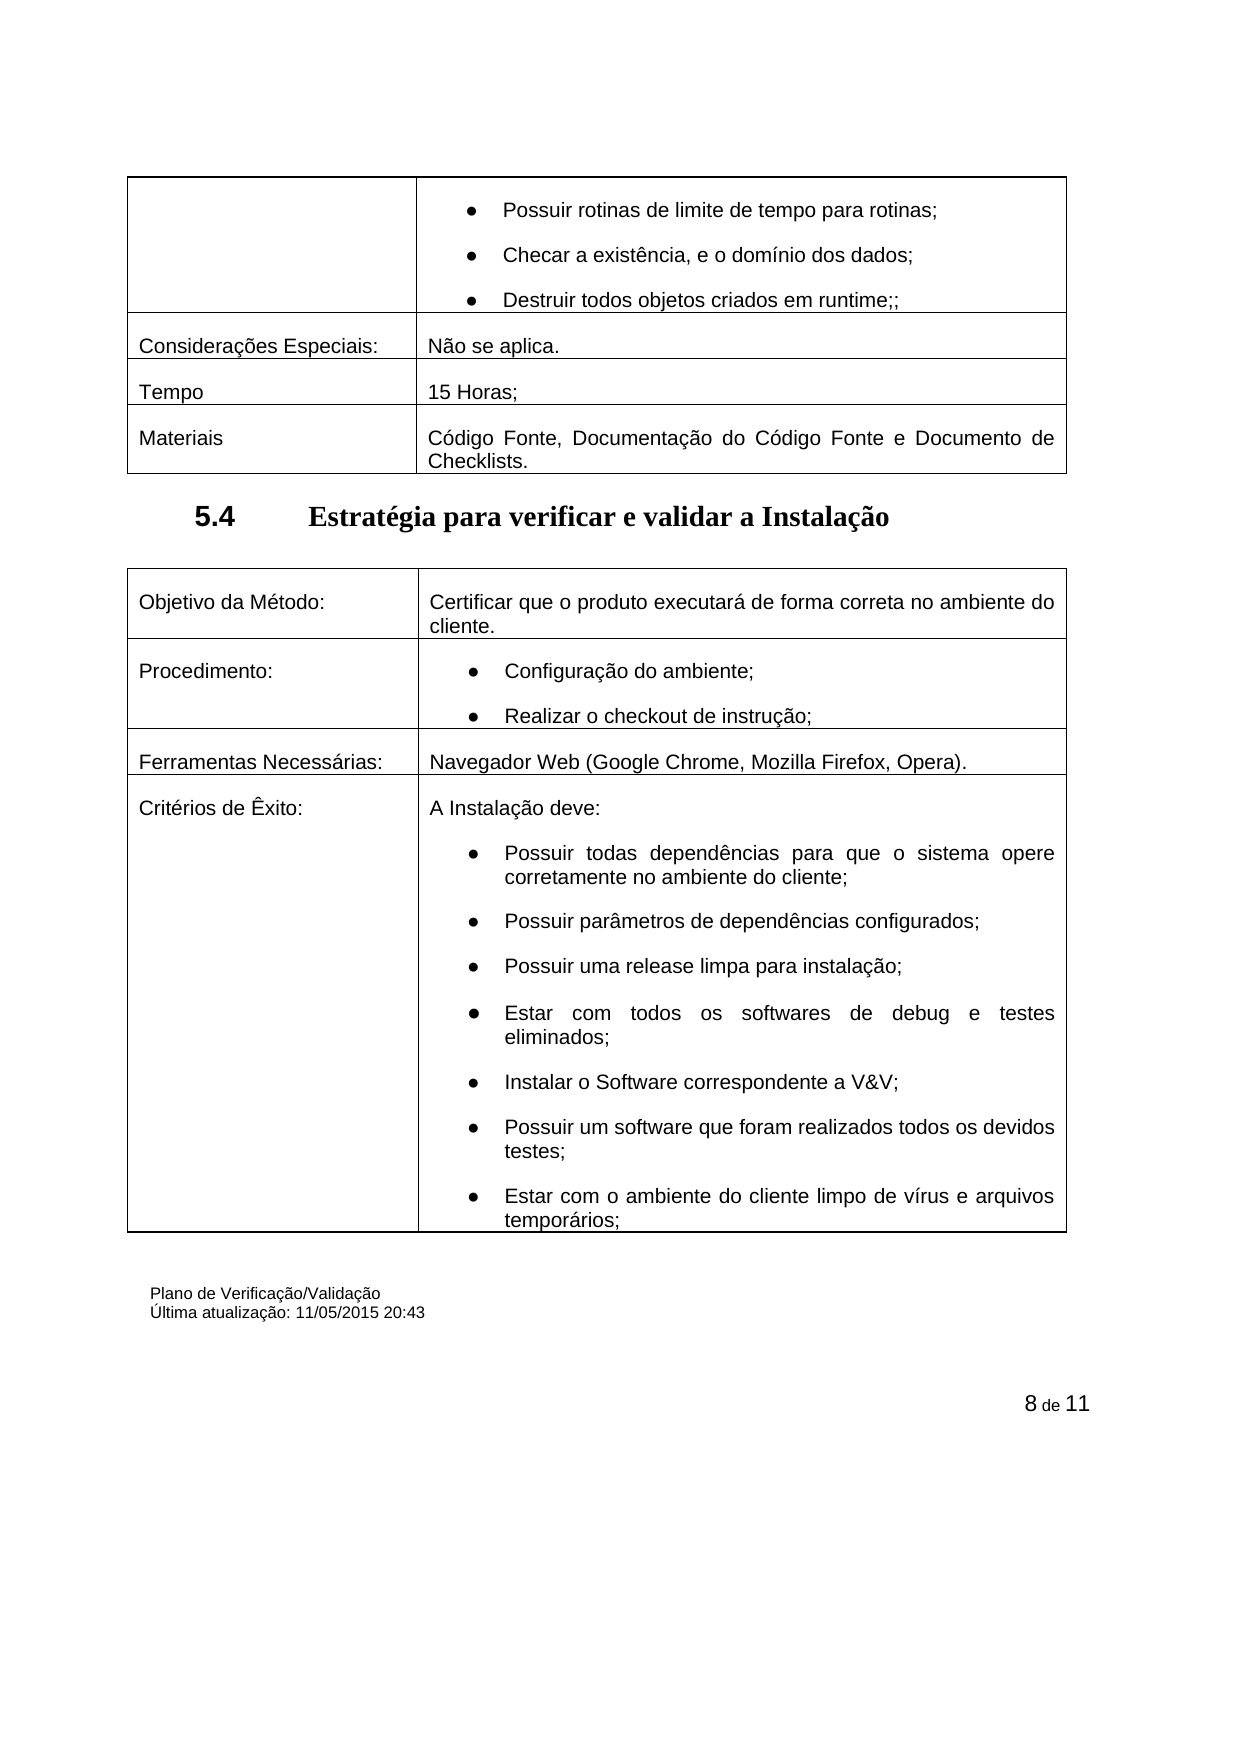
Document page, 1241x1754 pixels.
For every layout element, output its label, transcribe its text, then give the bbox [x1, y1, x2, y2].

table_cell Não se aplica. [417, 313, 1066, 358]
table_cell Navegador Web (Google Chrome, Mozilla Firefox, Opera). [419, 729, 1066, 774]
table_header Objetivo da Método: [128, 569, 418, 637]
table_cell Configuração do ambiente; Realizar o checkout de instrução; [419, 639, 1066, 728]
table_cell 15 Horas; [417, 359, 1066, 403]
table_cell A Instalação deve: Possuir todas dependências para que o sistema opere corretamente no ambiente do cliente; Possuir parâmetros de dependências configurados; Possuir uma release limpa para instalação; Estar com todos os softwares de debug e testes eliminados; Instalar o Software correspondente a V&V; Possuir um software que foram realizados todos os devidos testes; Estar com o ambiente do cliente limpo de vírus e arquivos temporários; Possuir o documento de problemas conhecidos; Possuir um arquivo “README”; Estar com o software e o banco de dados inicializados como especificado; [419, 775, 1066, 1231]
table_cell Tempo [128, 359, 416, 403]
subtitle Estratégia para verificar e validar a Instalação [194, 499, 1090, 533]
table_cell Considerações Especiais: [128, 313, 416, 358]
table_header Certificar que o produto executará de forma correta no ambiente do cliente. [419, 569, 1066, 637]
table_cell Ferramentas Necessárias: [128, 729, 418, 774]
table_cell Código Fonte, Documentação do Código Fonte e Documento de Checklists. [417, 405, 1066, 473]
table_cell Critérios de Êxito: [128, 775, 418, 1231]
table_cell O Código-Fonte deve: Implementar adequadamente o design; Estar de acordo com padrões de codificação pertinentes; Estar bem estruturado; Não possuir procedimentos/métodos não acessados, desnecessários; Não possuir códigos que já são disponibilizado por bibliotecas da linguagem; Não possuir códigos redundantes ou repetitivos; Possuir uma forma eficiente de persistência; Não possuir métodos complexos que necessitem de reestruturação ou divisão em rotinas; Possuir documentação e comentários ao longo de todo código fonte; Possuir documentação e comentários conexos com o código; Possuir variáveis com nomes consistentes, claros e entendíveis; Não possuir variáveis que não são utilizadas; Realizar testes de restrições de operações matemáticas; Possuir documentação de laços, recursividades, claras e objetivas; As estruturas de condições múltiplas devem possuir casos default; Possuir testes condicionais simples, não havendo testes que possam ser realizados fora de uma rotina de teste condicionais; Realizar testes com dados corretos; Possuir rotinas de expressão de erros; Possuir rotinas de limite de tempo para rotinas; Checar a existência, e o domínio dos dados; Destruir todos objetos criados em runtime;; [417, 178, 1066, 312]
table_cell Procedimento: [128, 639, 418, 728]
table_cell [128, 178, 416, 312]
table_cell Materiais [128, 405, 416, 473]
